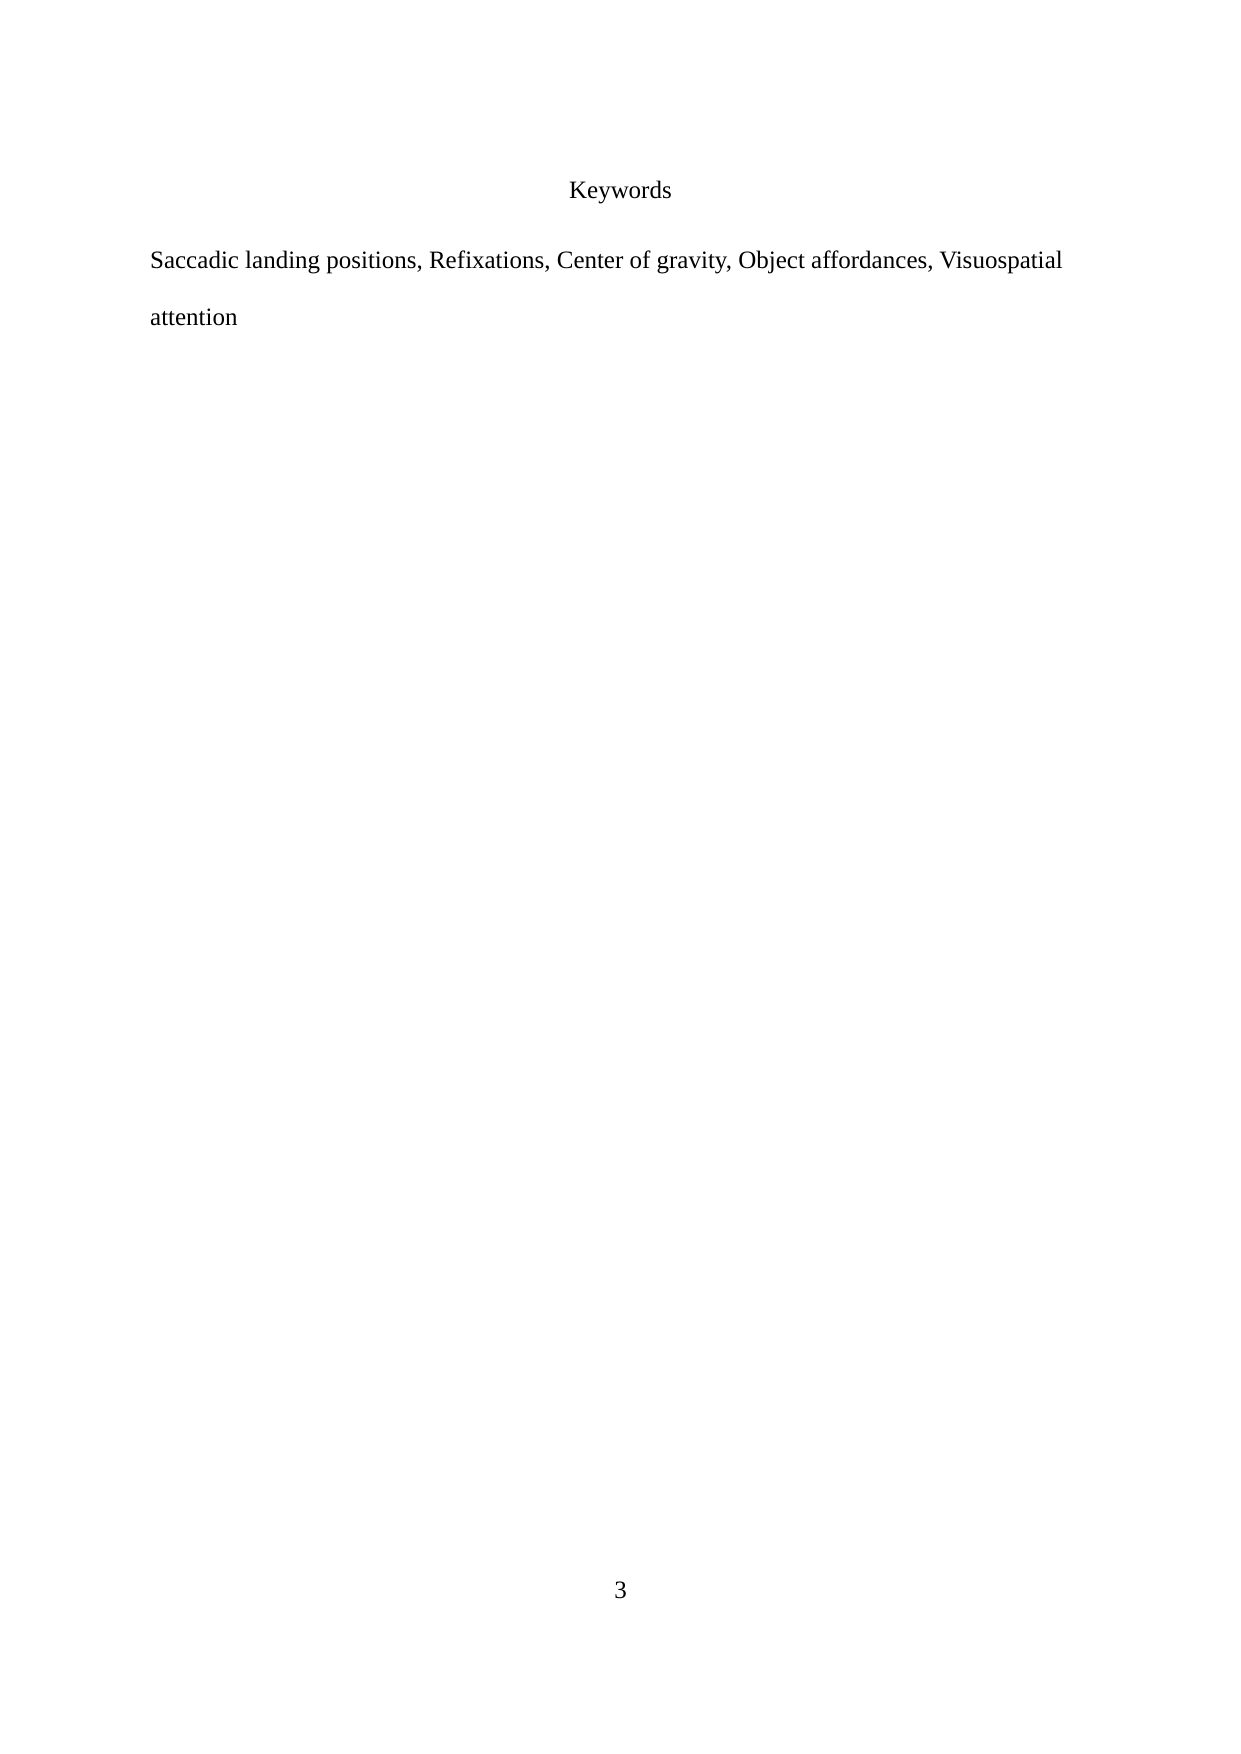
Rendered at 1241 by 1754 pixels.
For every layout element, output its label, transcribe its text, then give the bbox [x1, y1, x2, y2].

text Saccadic landing positions, Refixations, Center of gravity, Object affordances, Visuospatial attention [150, 245, 1091, 331]
subtitle Keywords [150, 175, 1091, 204]
